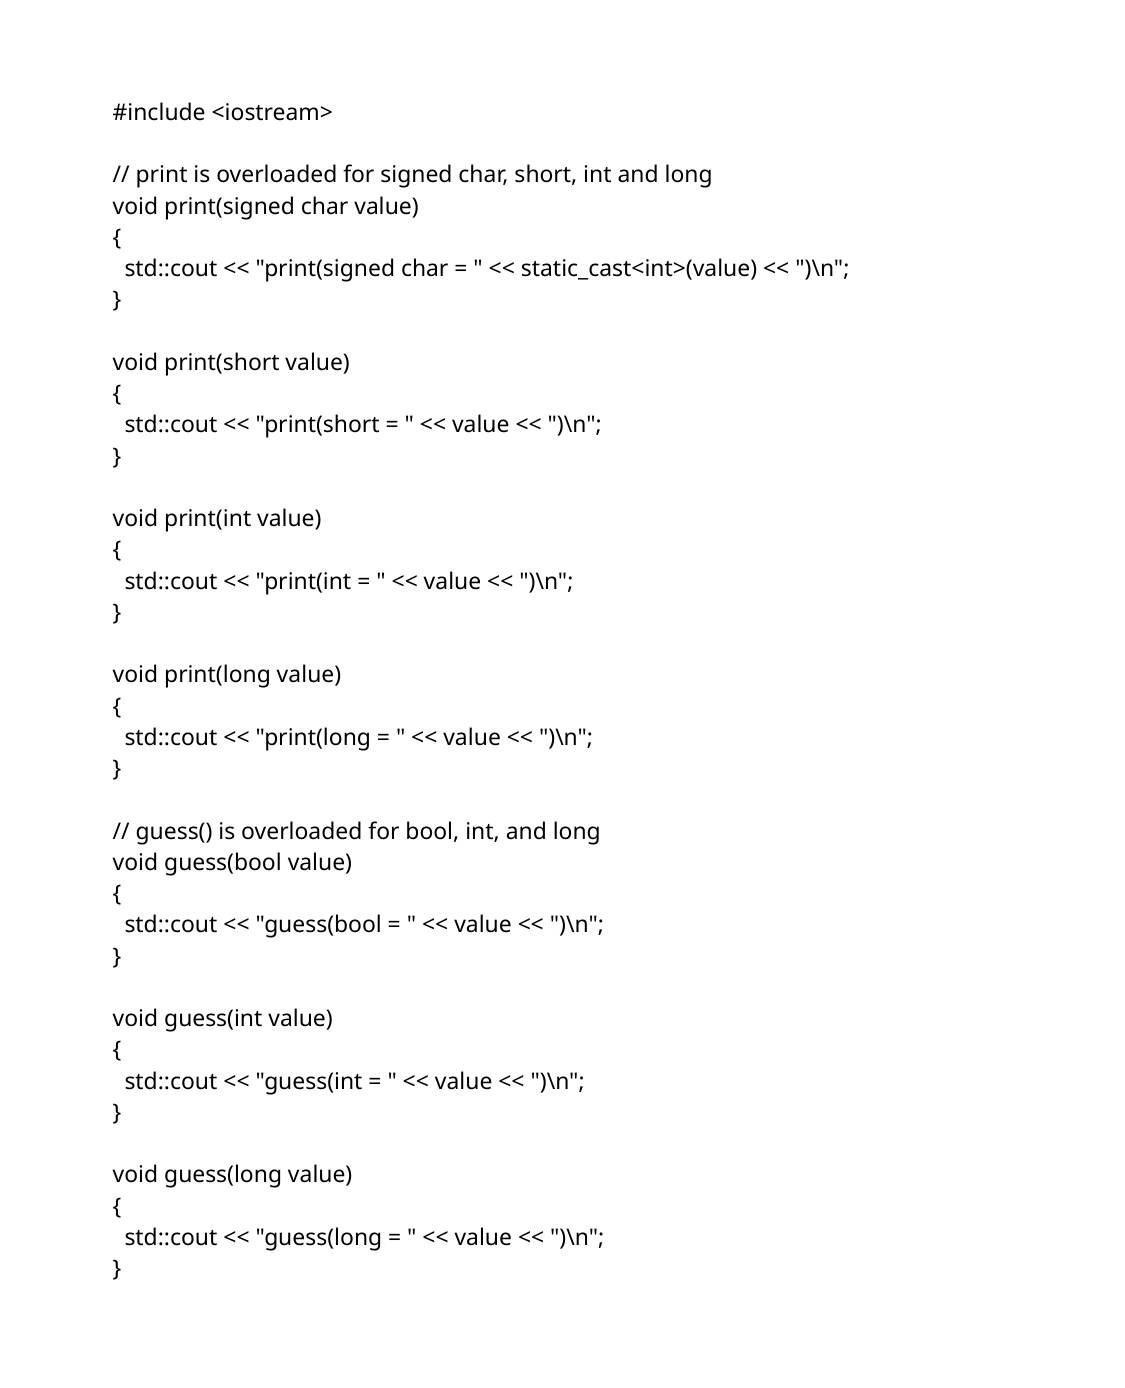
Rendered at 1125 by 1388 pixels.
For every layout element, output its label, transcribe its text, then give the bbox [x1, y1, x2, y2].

text void print(short value) [112, 346, 1012, 377]
text } [112, 940, 1012, 971]
text } [112, 752, 1012, 783]
text void print(int value) [112, 502, 1012, 533]
text void print(long value) [112, 658, 1012, 690]
text { [112, 1033, 1012, 1065]
text std::cout << "print(signed char = " << static_cast<int>(value) << ")\n"; [112, 252, 1012, 283]
text } [112, 440, 1012, 471]
text // guess() is overloaded for bool, int, and long [112, 815, 1012, 846]
text { [112, 1190, 1012, 1221]
text void print(signed char value) [112, 190, 1012, 221]
text { [112, 221, 1012, 252]
text } [112, 596, 1012, 627]
text std::cout << "print(short = " << value << ")\n"; [112, 408, 1012, 440]
text #include <iostream> [112, 96, 1012, 127]
text void guess(long value) [112, 1158, 1012, 1190]
text void guess(bool value) [112, 846, 1012, 877]
text { [112, 690, 1012, 721]
text { [112, 377, 1012, 408]
text void guess(int value) [112, 1002, 1012, 1033]
text // print is overloaded for signed char, short, int and long [112, 158, 1012, 190]
text { [112, 533, 1012, 565]
text } [112, 283, 1012, 315]
text std::cout << "guess(long = " << value << ")\n"; [112, 1221, 1012, 1252]
text std::cout << "print(int = " << value << ")\n"; [112, 565, 1012, 596]
text std::cout << "print(long = " << value << ")\n"; [112, 721, 1012, 752]
text } [112, 1096, 1012, 1127]
text std::cout << "guess(int = " << value << ")\n"; [112, 1065, 1012, 1096]
text { [112, 877, 1012, 908]
text } [112, 1252, 1012, 1283]
text std::cout << "guess(bool = " << value << ")\n"; [112, 908, 1012, 940]
